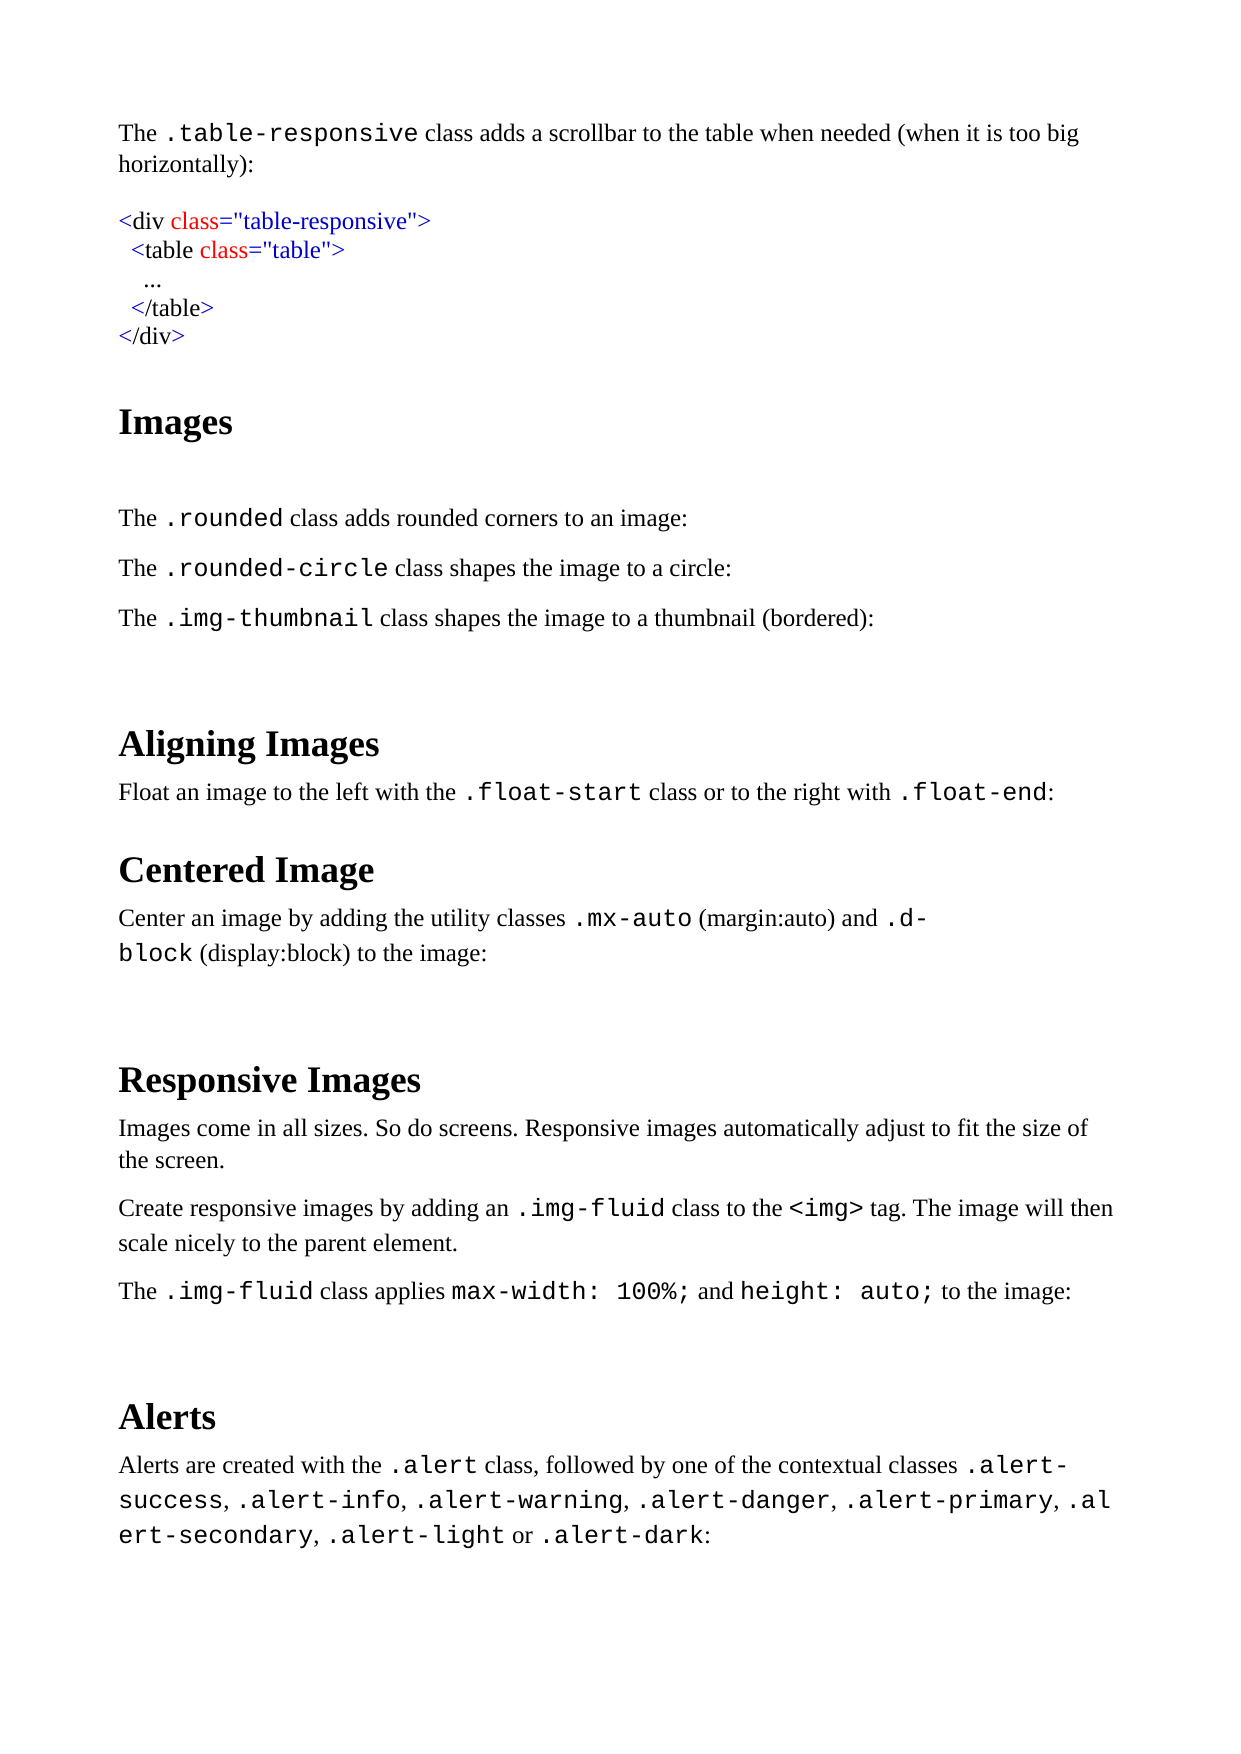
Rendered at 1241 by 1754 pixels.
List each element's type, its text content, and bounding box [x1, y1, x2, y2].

subtitle Centered Image [118, 848, 1122, 891]
text The .rounded class adds rounded corners to an image: [118, 503, 1122, 534]
subtitle Responsive Images [118, 1057, 1122, 1100]
text The .rounded-circle class shapes the image to a circle: [118, 553, 1122, 584]
text <div class="table-responsive"> <table class="table"> ... </table> </div> [118, 206, 1122, 350]
text The .table-responsive class adds a scrollbar to the table when needed (when it is too big horizontally): [118, 118, 1122, 178]
text Float an image to the left with the .float-start class or to the right with .float-end: [118, 777, 1122, 808]
subtitle Alerts [118, 1394, 1122, 1437]
text Images come in all sizes. So do screens. Responsive images automatically adjust to fit the size of the screen. [118, 1113, 1122, 1174]
text The .img-thumbnail class shapes the image to a thumbnail (bordered): [118, 603, 1122, 634]
text Alerts are created with the .alert class, followed by one of the contextual classes .alert-success, .alert-info, .alert-warning, .alert-danger, .alert-primary, .alert-secondary, .alert-light or .alert-dark: [118, 1450, 1122, 1551]
text The .img-fluid class applies max-width: 100%; and height: auto; to the image: [118, 1276, 1122, 1307]
subtitle Aligning Images [118, 721, 1122, 764]
text Center an image by adding the utility classes .mx-auto (margin:auto) and .d-block (display:block) to the image: [118, 903, 1122, 969]
text Create responsive images by adding an .img-fluid class to the <img> tag. The image will then scale nicely to the parent element. [118, 1193, 1122, 1257]
subtitle Images [118, 400, 1122, 443]
